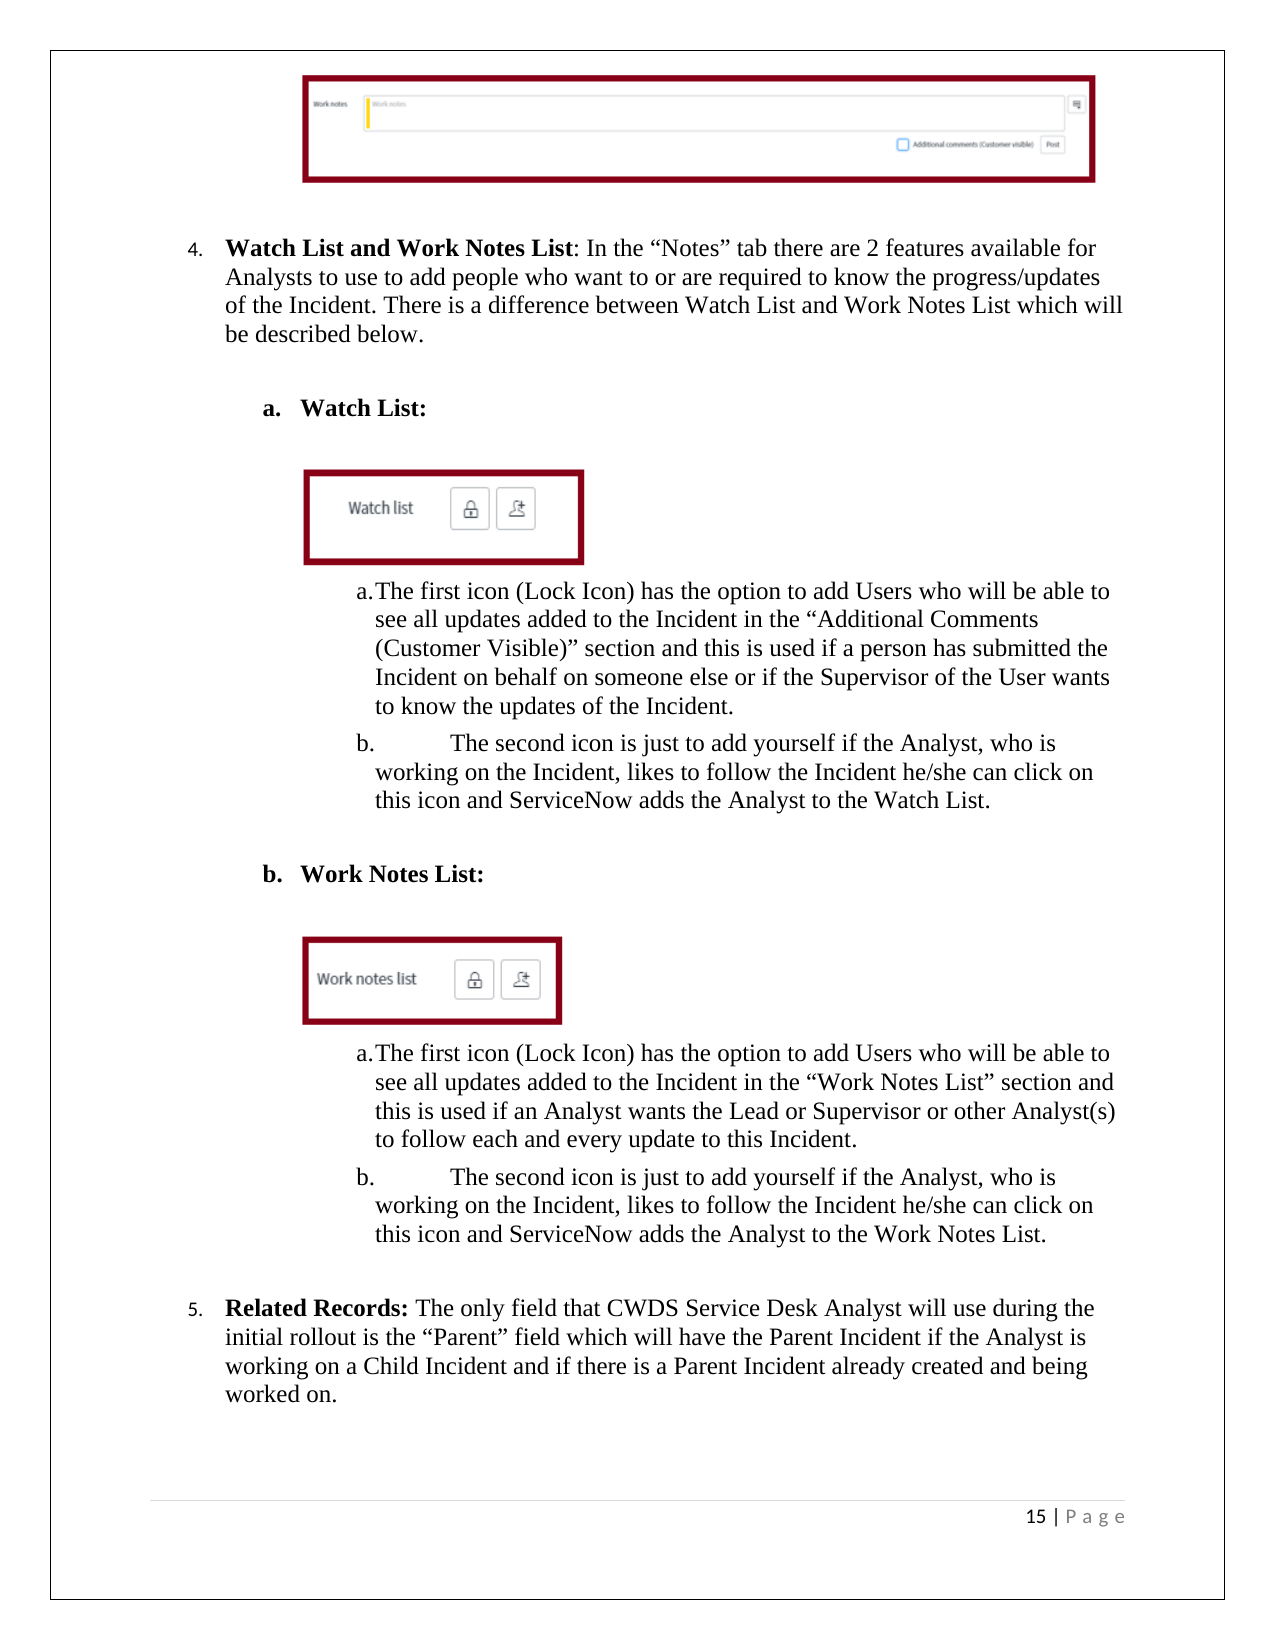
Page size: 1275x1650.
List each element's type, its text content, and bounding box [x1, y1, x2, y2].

list The first icon (Lock Icon) has the option to add Users who will be able to see all updates added to the Incident in the “Additional Comments (Customer Visible)” section and this is used if a person has submitted the Incident on behalf on someone else or if the Supervisor of the User wants to know the updates of the Incident. [356, 576, 1125, 719]
list Watch List and Work Notes List: In the “Notes” tab there are 2 features available for Analysts to use to add people who want to or are required to know the progress/updates of the Incident. There is a difference between Watch List and Work Notes List which will be described below. [187, 233, 1125, 348]
list Watch List: [262, 393, 1125, 422]
list The second icon is just to add yourself if the Analyst, who is working on the Incident, likes to follow the Incident he/she can click on this icon and ServiceNow adds the Analyst to the Watch List. [356, 728, 1125, 814]
list The second icon is just to add yourself if the Analyst, who is working on the Incident, likes to follow the Incident he/she can click on this icon and ServiceNow adds the Analyst to the Work Notes List. [356, 1162, 1125, 1248]
list The first icon (Lock Icon) has the option to add Users who will be able to see all updates added to the Incident in the “Work Notes List” section and this is used if an Analyst wants the Lead or Supervisor or other Analyst(s) to follow each and every update to this Incident. [356, 1038, 1125, 1153]
list Related Records: The only field that CWDS Service Desk Analyst will use during the initial rollout is the “Parent” field which will have the Parent Incident if the Analyst is working on a Child Incident and if there is a Parent Incident already created and being worked on. [187, 1293, 1125, 1408]
list Work Notes List: [262, 859, 1125, 888]
